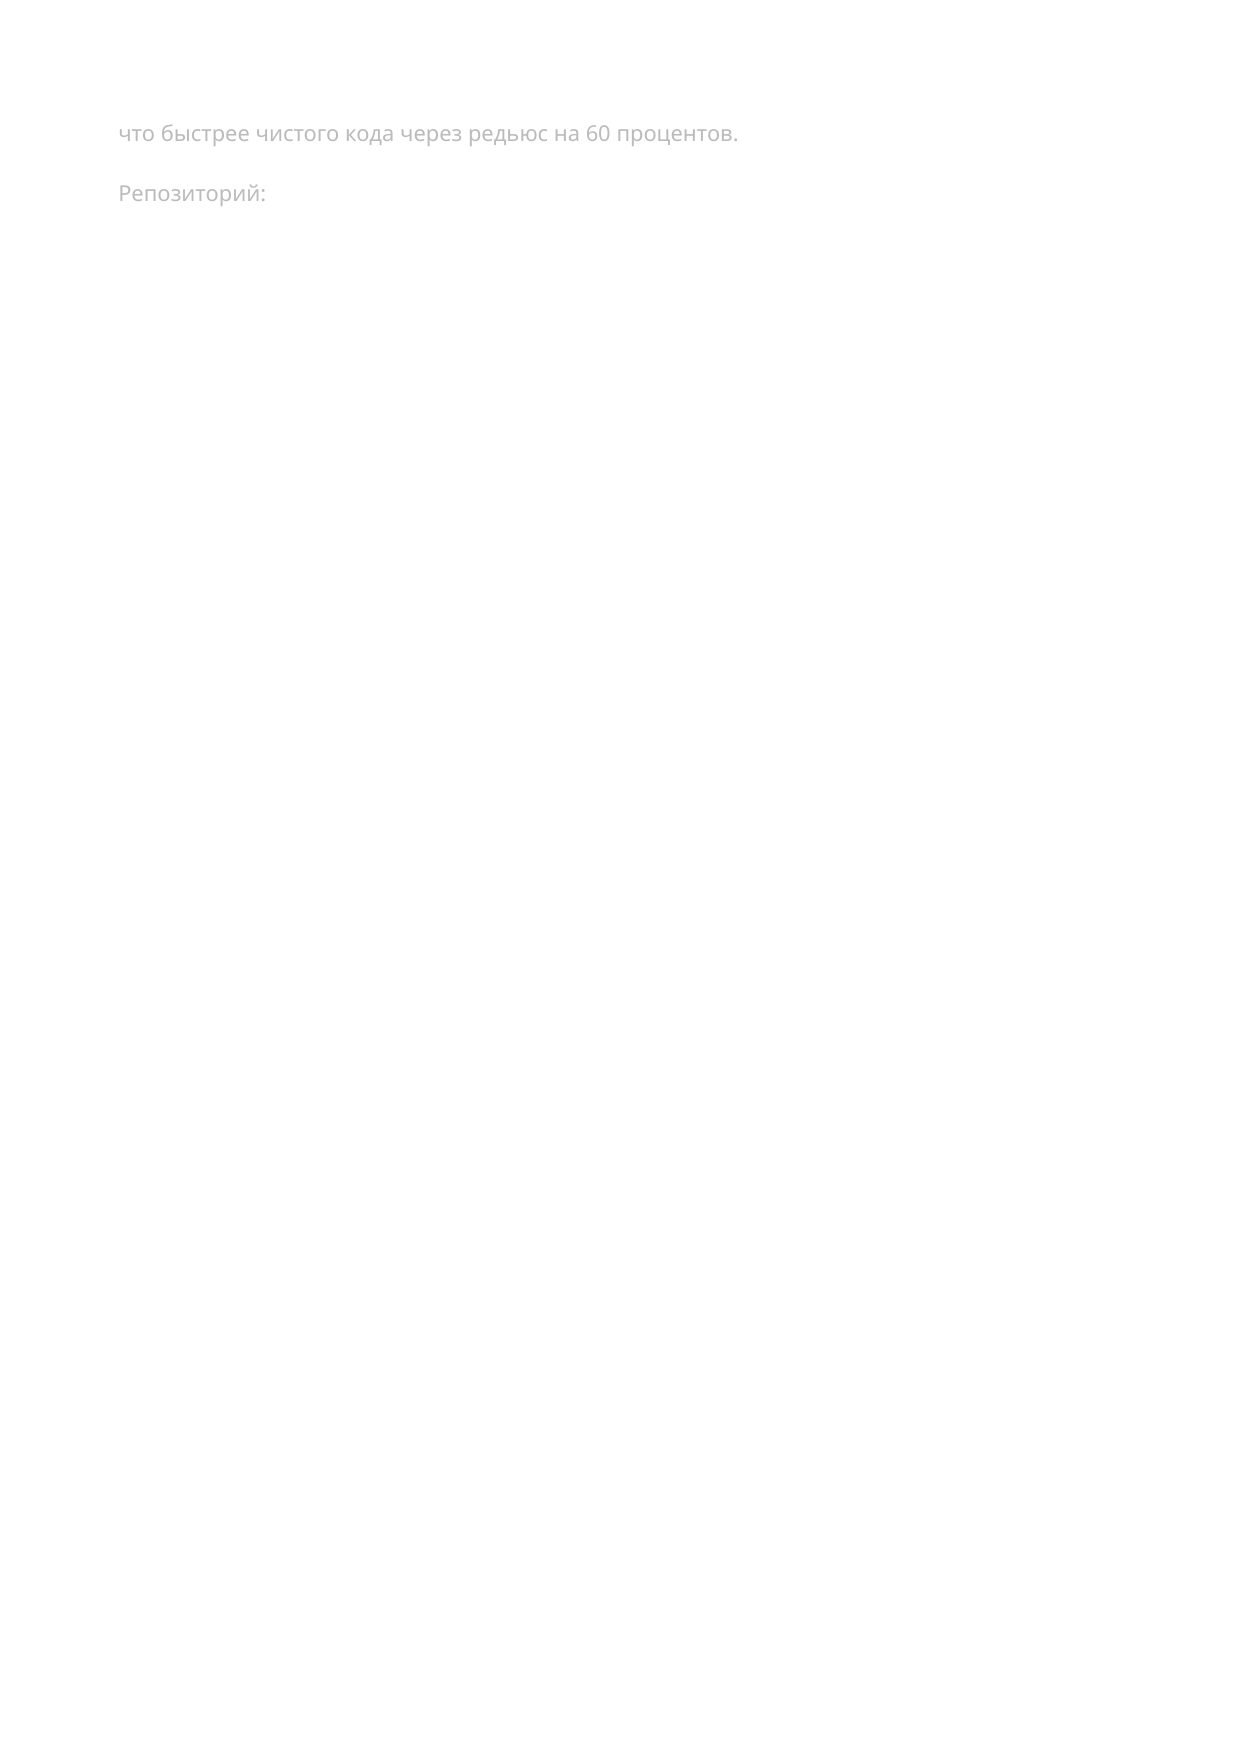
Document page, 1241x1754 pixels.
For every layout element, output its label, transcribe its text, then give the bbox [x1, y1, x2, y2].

text что быстрее чистого кода через редьюс на 60 процентов. [118, 118, 1122, 148]
text Репозиторий: [118, 178, 1122, 207]
